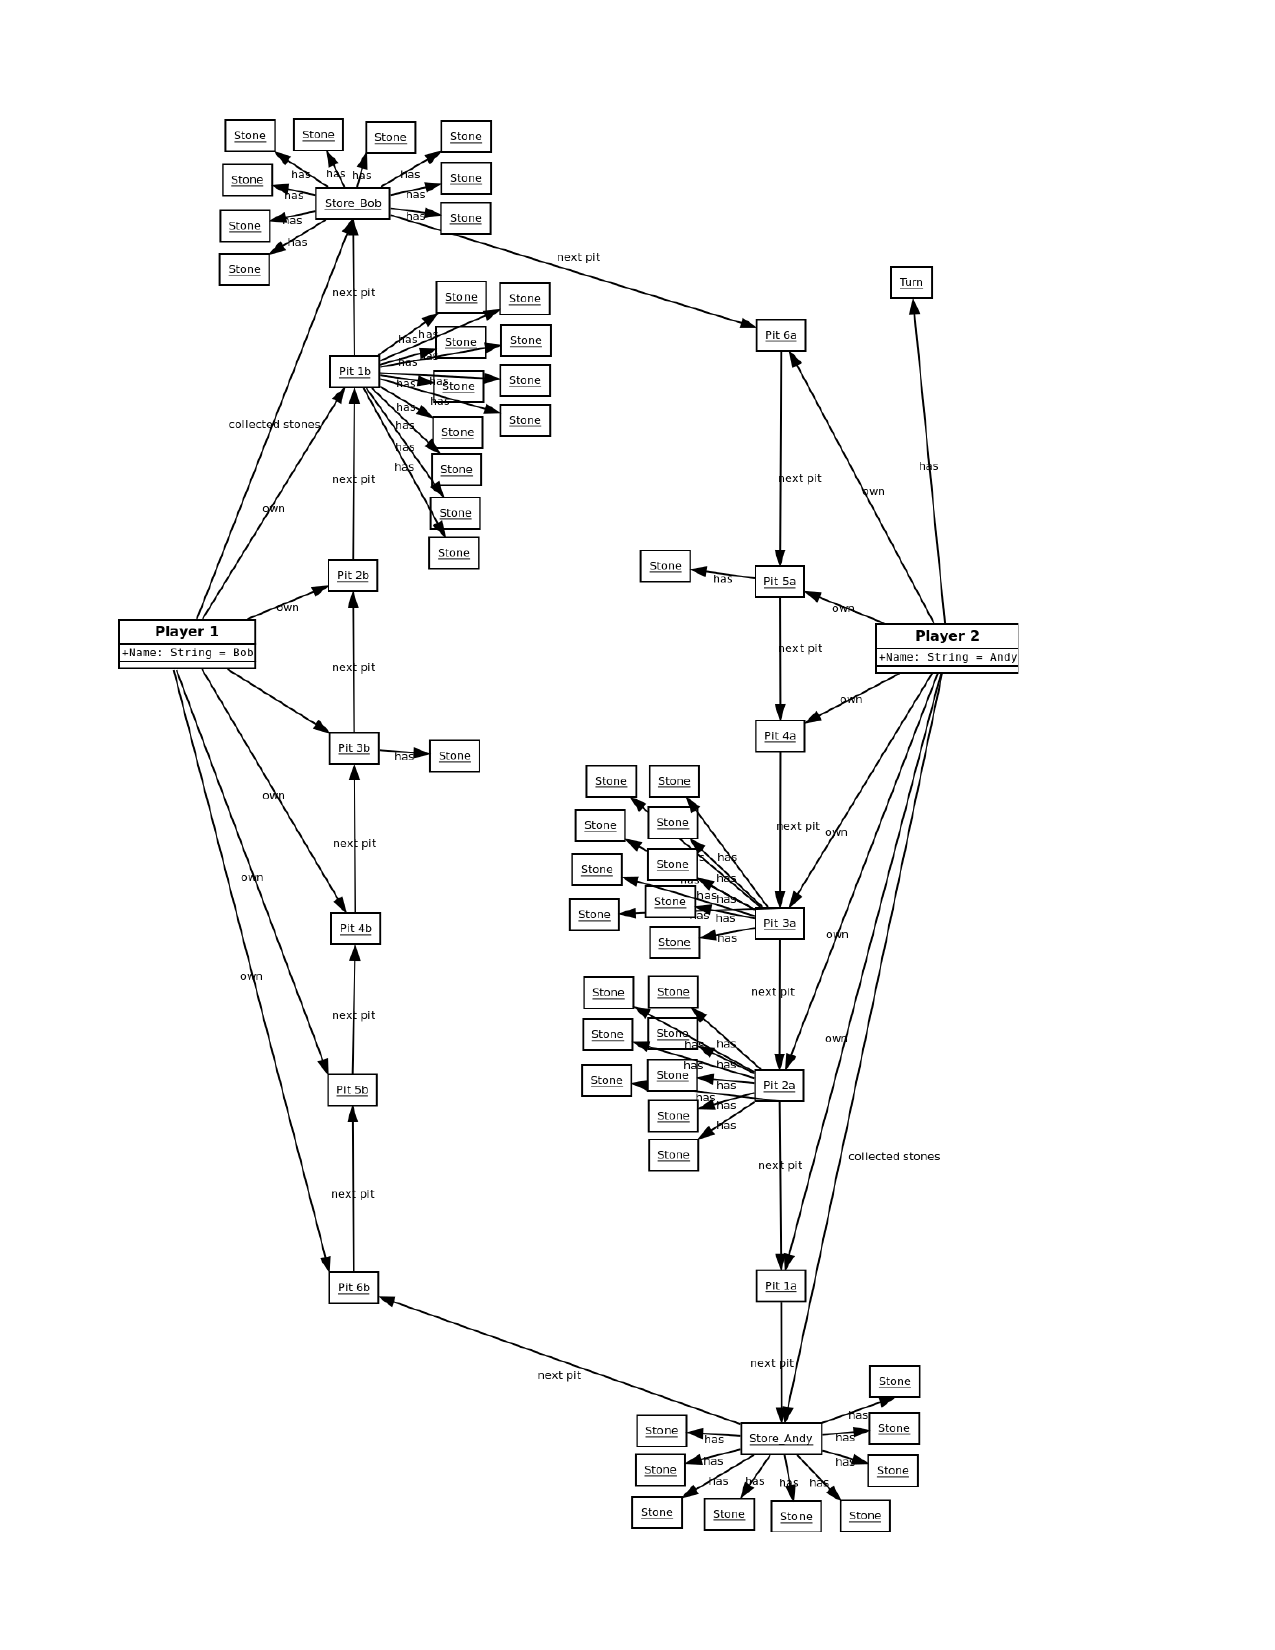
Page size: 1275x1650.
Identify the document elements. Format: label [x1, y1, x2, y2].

picture [118, 118, 1019, 1532]
